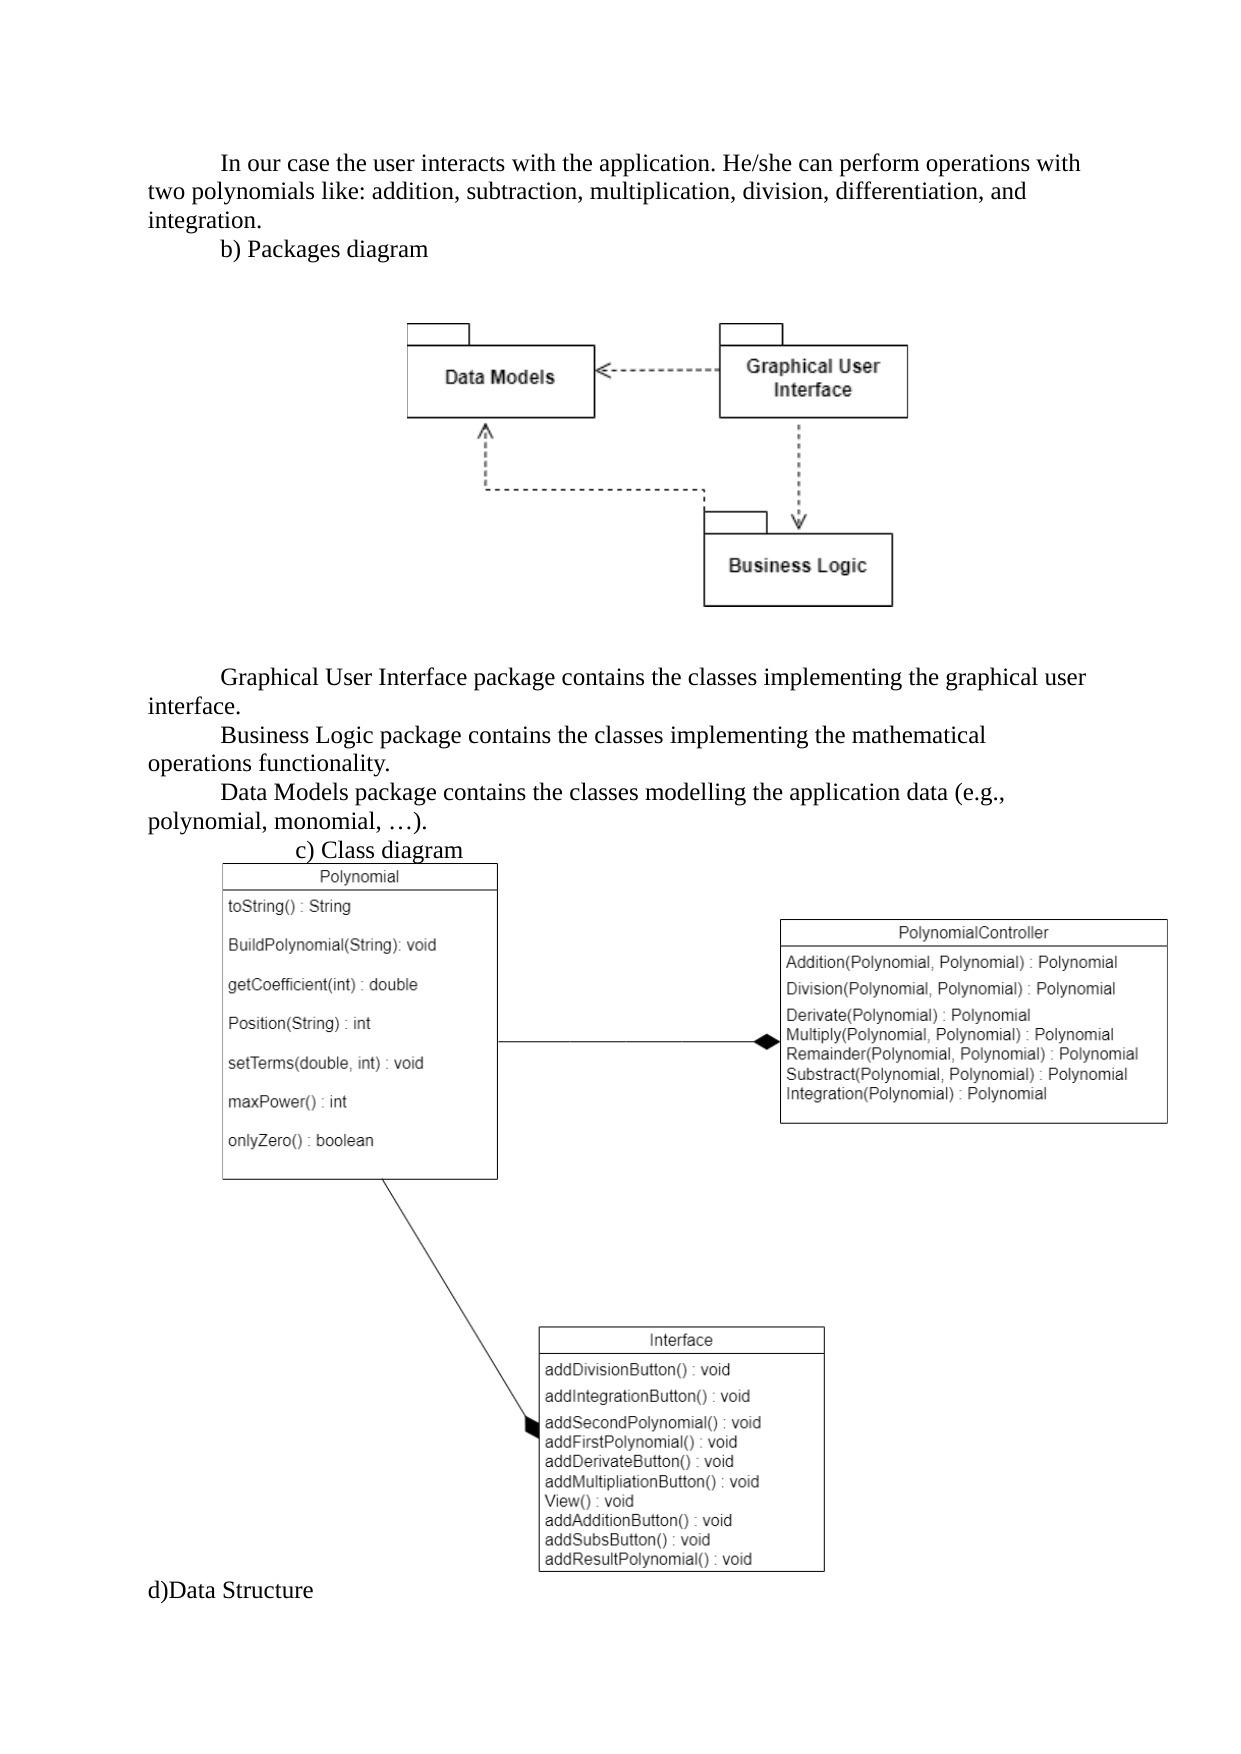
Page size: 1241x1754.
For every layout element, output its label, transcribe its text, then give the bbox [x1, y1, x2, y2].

list Business Logic package contains the classes implementing the mathematical operations functionality. [148, 720, 1093, 777]
list Graphical User Interface package contains the classes implementing the graphical user interface. [148, 662, 1093, 720]
list In our case the user interacts with the application. He/she can perform operations with two polynomials like: addition, subtraction, multiplication, division, differentiation, and integration. [148, 148, 1093, 234]
list b) Packages diagram [148, 234, 1093, 263]
list Data Models package contains the classes modelling the application data (e.g., polynomial, monomial, …). [148, 777, 1093, 835]
list c) Class diagram [221, 835, 1093, 863]
list d)Data Structure [148, 1575, 1093, 1603]
